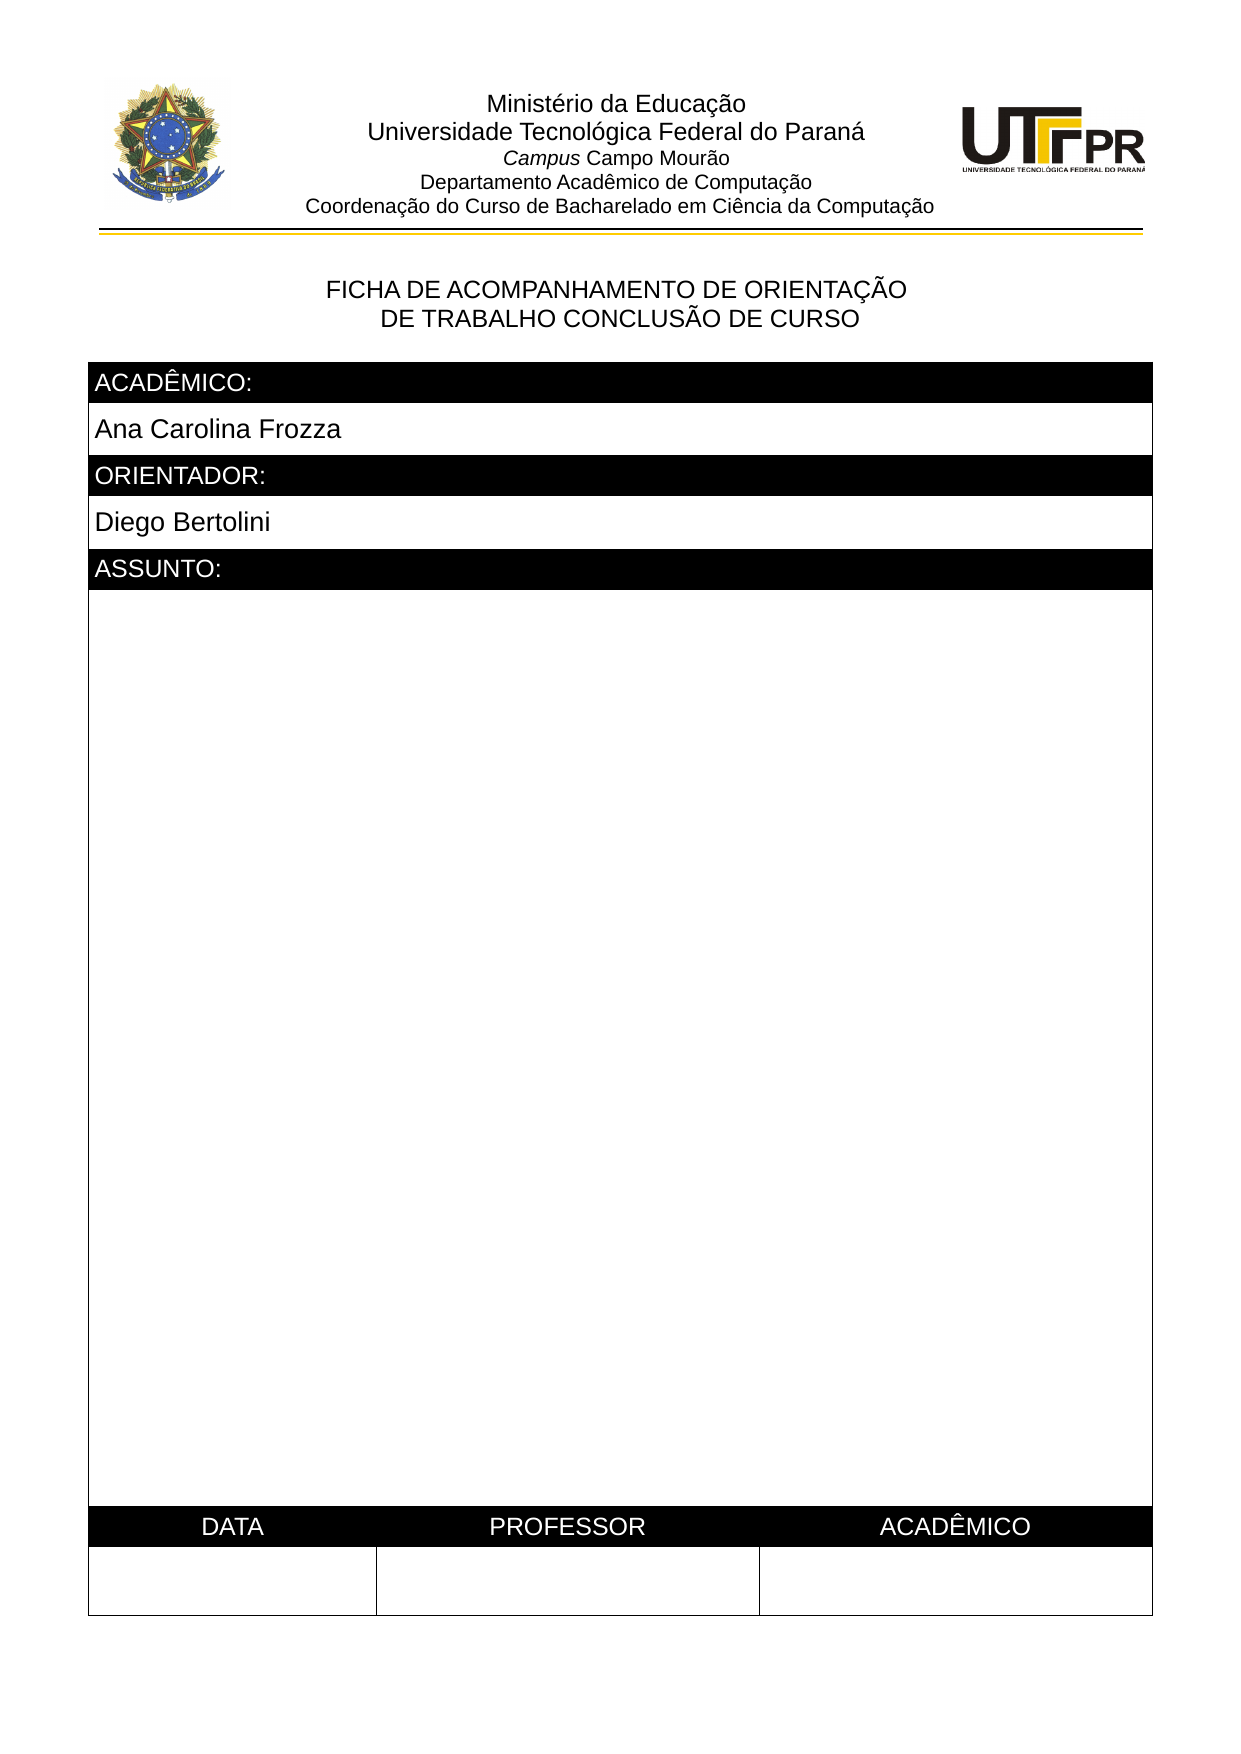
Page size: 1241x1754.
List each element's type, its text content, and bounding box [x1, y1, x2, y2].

table_cell ORIENTADOR: [89, 456, 1152, 495]
table_cell ASSUNTO: [89, 550, 1152, 589]
text FICHA DE ACOMPANHAMENTO DE ORIENTAÇÃO [88, 275, 1152, 304]
text Campus Campo Mourão [232, 146, 961, 170]
picture [104, 77, 231, 210]
picture [962, 107, 1145, 172]
table_cell [377, 1547, 759, 1615]
table_header ACADÊMICO: [89, 363, 1152, 402]
text Universidade Tecnológica Federal do Paraná [232, 117, 961, 146]
subtitle Ministério da Educação [81, 76, 1152, 211]
text Departamento Acadêmico de Computação [232, 170, 1152, 194]
text [81, 146, 103, 170]
table_cell Ana Carolina Frozza [89, 403, 1152, 455]
table_header PROFESSOR [377, 1507, 759, 1546]
table_cell [89, 590, 1152, 1506]
table_cell Diego Bertolini [89, 496, 1152, 548]
table_header DATA [89, 1507, 376, 1546]
text DE TRABALHO CONCLUSÃO DE CURSO [88, 304, 1152, 333]
table_cell [760, 1547, 1152, 1615]
table_header ACADÊMICO [760, 1507, 1152, 1546]
table_cell [89, 1547, 376, 1615]
subtitle Coordenação do Curso de Bacharelado em Ciência da Computação [88, 194, 1152, 218]
